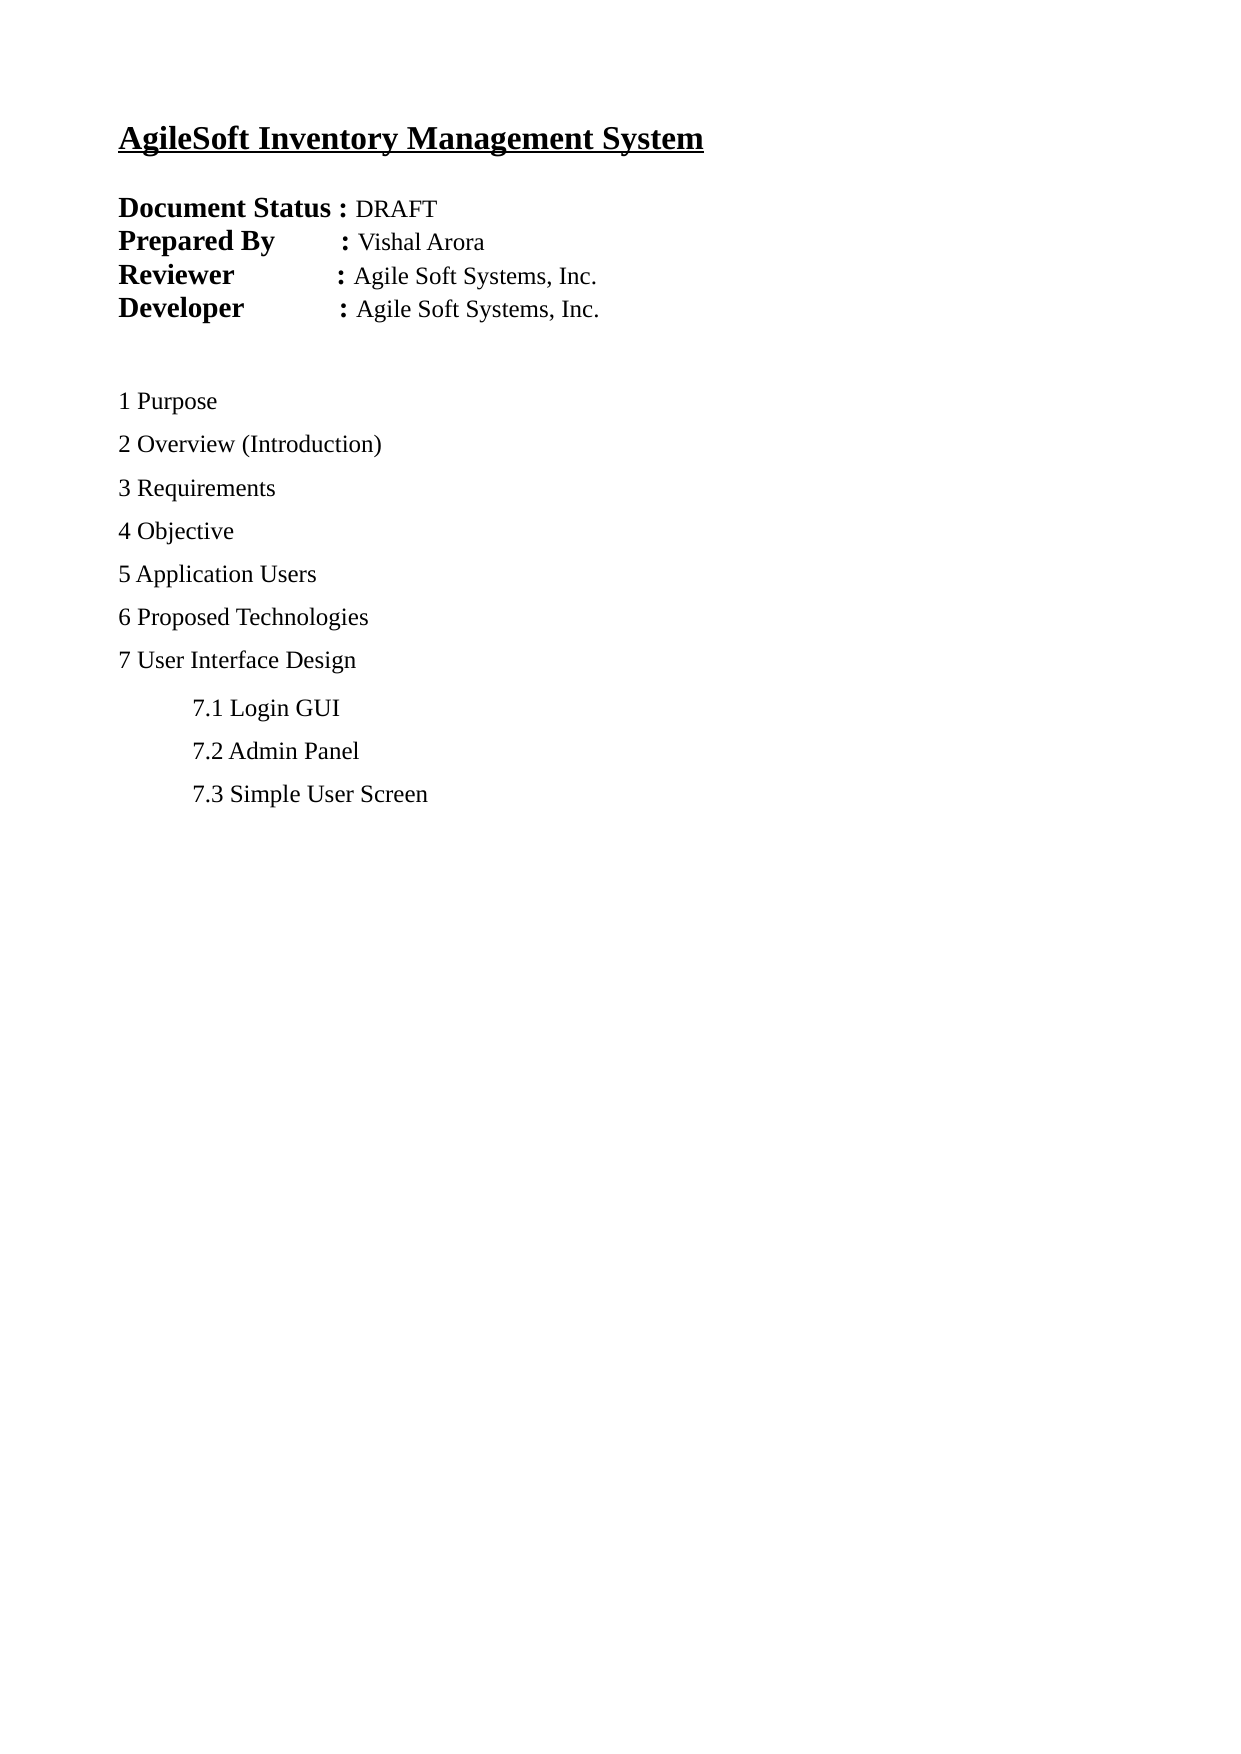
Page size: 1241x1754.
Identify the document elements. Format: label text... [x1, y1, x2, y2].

text Developer : Agile Soft Systems, Inc. [118, 291, 1122, 324]
text 3 Requirements [118, 473, 1122, 501]
text 1 Purpose [118, 386, 1122, 415]
text Reviewer : Agile Soft Systems, Inc. [118, 257, 1122, 291]
text 7.2 Admin Panel [118, 736, 1122, 765]
text 4 Objective [118, 516, 1122, 544]
text Document Status : DRAFT [118, 190, 1122, 223]
text AgileSoft Inventory Management System [118, 118, 1122, 156]
text 5 Application Users [118, 559, 1122, 588]
text 6 Proposed Technologies [118, 602, 1122, 631]
text Prepared By : Vishal Arora [118, 223, 1122, 257]
text 7 User Interface Design [118, 645, 1122, 674]
text 7.1 Login GUI [118, 693, 1122, 722]
text 7.3 Simple User Screen [118, 779, 1122, 808]
text 2 Overview (Introduction) [118, 429, 1122, 458]
